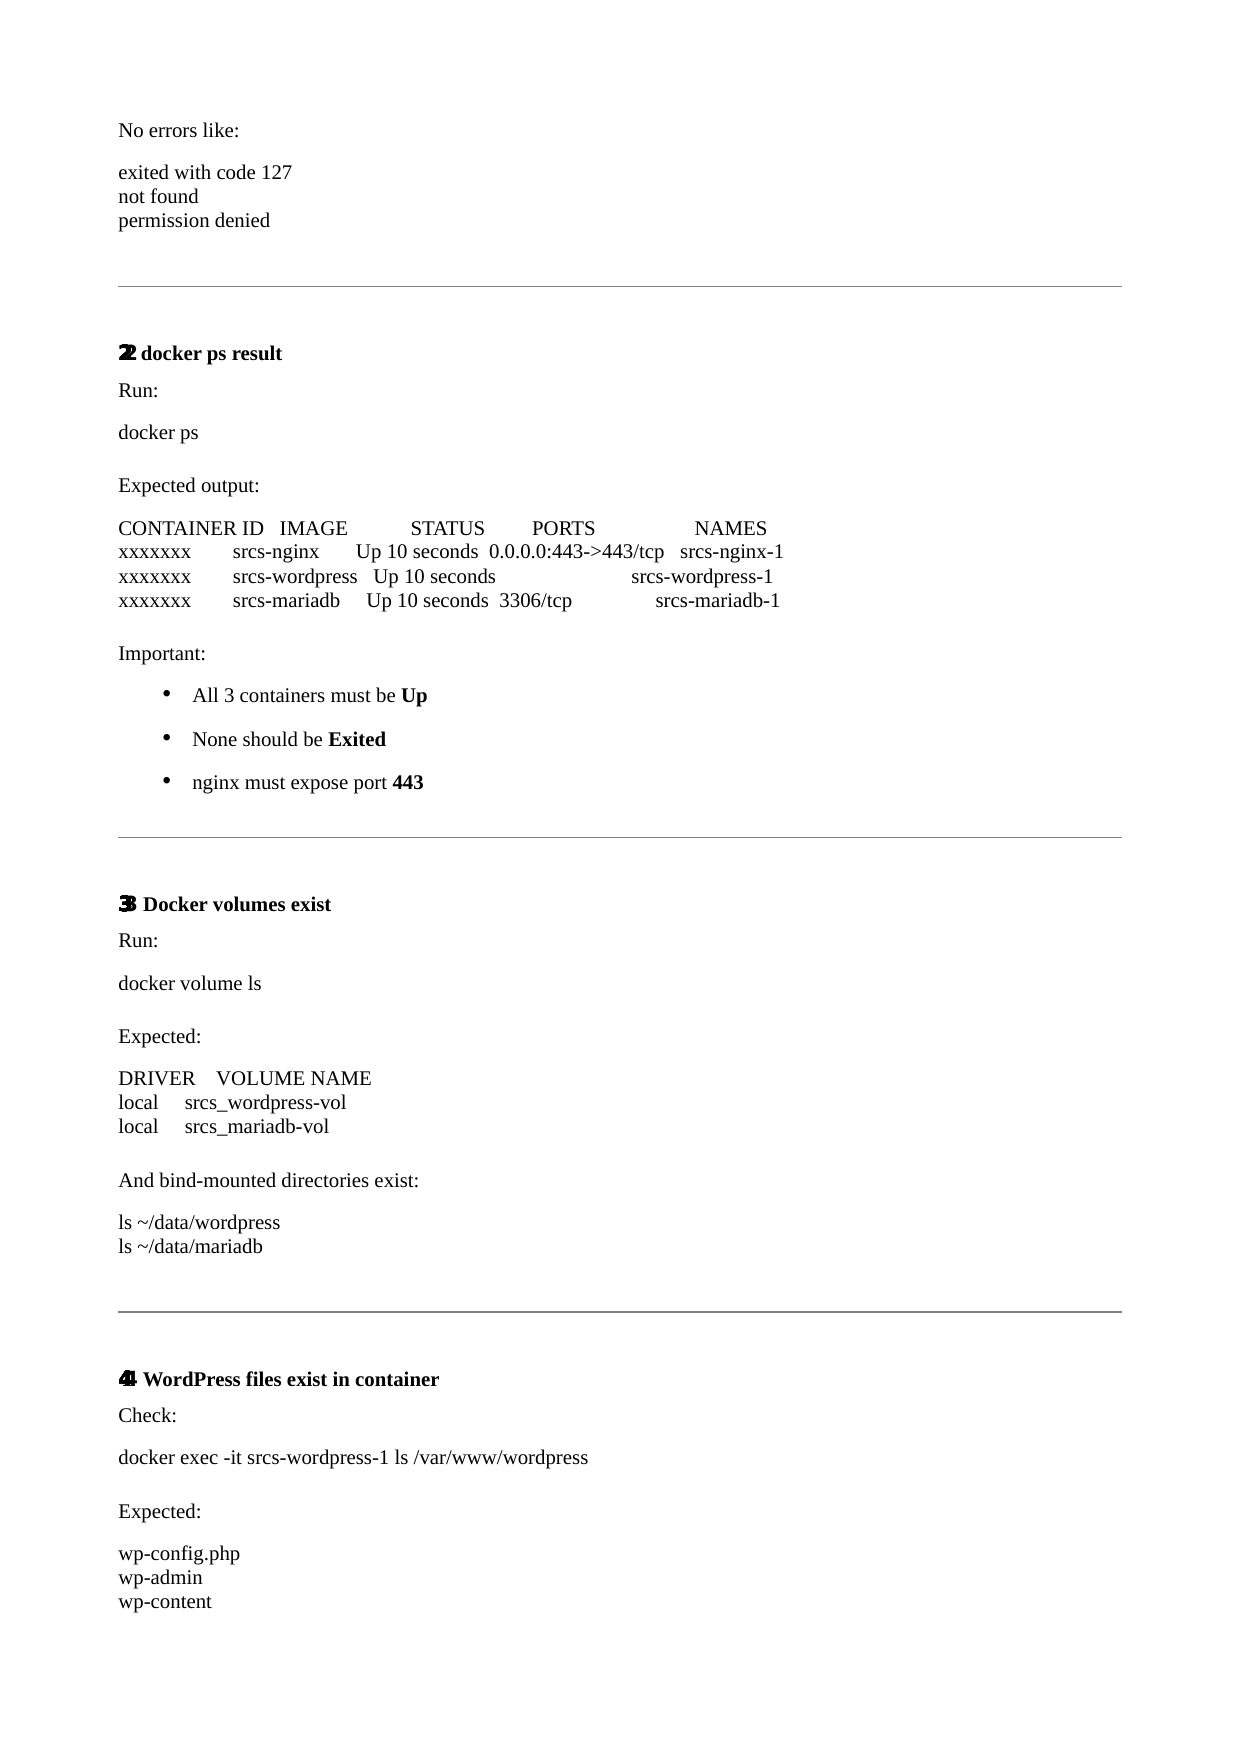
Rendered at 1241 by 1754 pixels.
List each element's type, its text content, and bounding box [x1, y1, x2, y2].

text Expected output: [118, 473, 1122, 497]
text No errors like: [118, 118, 1122, 142]
text Check: [118, 1403, 1122, 1427]
list None should be Exited [162, 726, 1122, 751]
text Important: [118, 641, 1122, 665]
text xxxxxxx srcs-nginx Up 10 seconds 0.0.0.0:443->443/tcp srcs-nginx-1 [118, 539, 1122, 563]
text xxxxxxx srcs-mariadb Up 10 seconds 3306/tcp srcs-mariadb-1 [118, 588, 1122, 612]
text wp-content [118, 1589, 1122, 1613]
text Expected: [118, 1024, 1122, 1048]
text not found [118, 184, 1122, 208]
text permission denied [118, 208, 1122, 232]
text local srcs_wordpress-vol [118, 1090, 1122, 1114]
text docker volume ls [118, 970, 1122, 994]
text local srcs_mariadb-vol [118, 1114, 1122, 1138]
text docker exec -it srcs-wordpress-1 ls /var/www/wordpress [118, 1445, 1122, 1469]
text ls ~/data/mariadb [118, 1234, 1122, 1258]
text Run: [118, 928, 1122, 952]
text wp-admin [118, 1565, 1122, 1589]
text Run: [118, 377, 1122, 402]
text exited with code 127 [118, 160, 1122, 184]
list nginx must expose port 443 [162, 769, 1122, 794]
subtitle ✅ 3️⃣ Docker volumes exist [118, 892, 1122, 916]
subtitle ✅ 2️⃣ docker ps result [118, 341, 1122, 365]
text DRIVER VOLUME NAME [118, 1066, 1122, 1090]
text wp-config.php [118, 1541, 1122, 1565]
text Expected: [118, 1499, 1122, 1523]
text xxxxxxx srcs-wordpress Up 10 seconds srcs-wordpress-1 [118, 563, 1122, 588]
text And bind-mounted directories exist: [118, 1168, 1122, 1192]
subtitle ✅ 4️⃣ WordPress files exist in container [118, 1367, 1122, 1391]
text docker ps [118, 420, 1122, 444]
list All 3 containers must be Up [162, 683, 1122, 708]
text CONTAINER ID IMAGE STATUS PORTS NAMES [118, 515, 1122, 539]
text ls ~/data/wordpress [118, 1210, 1122, 1234]
